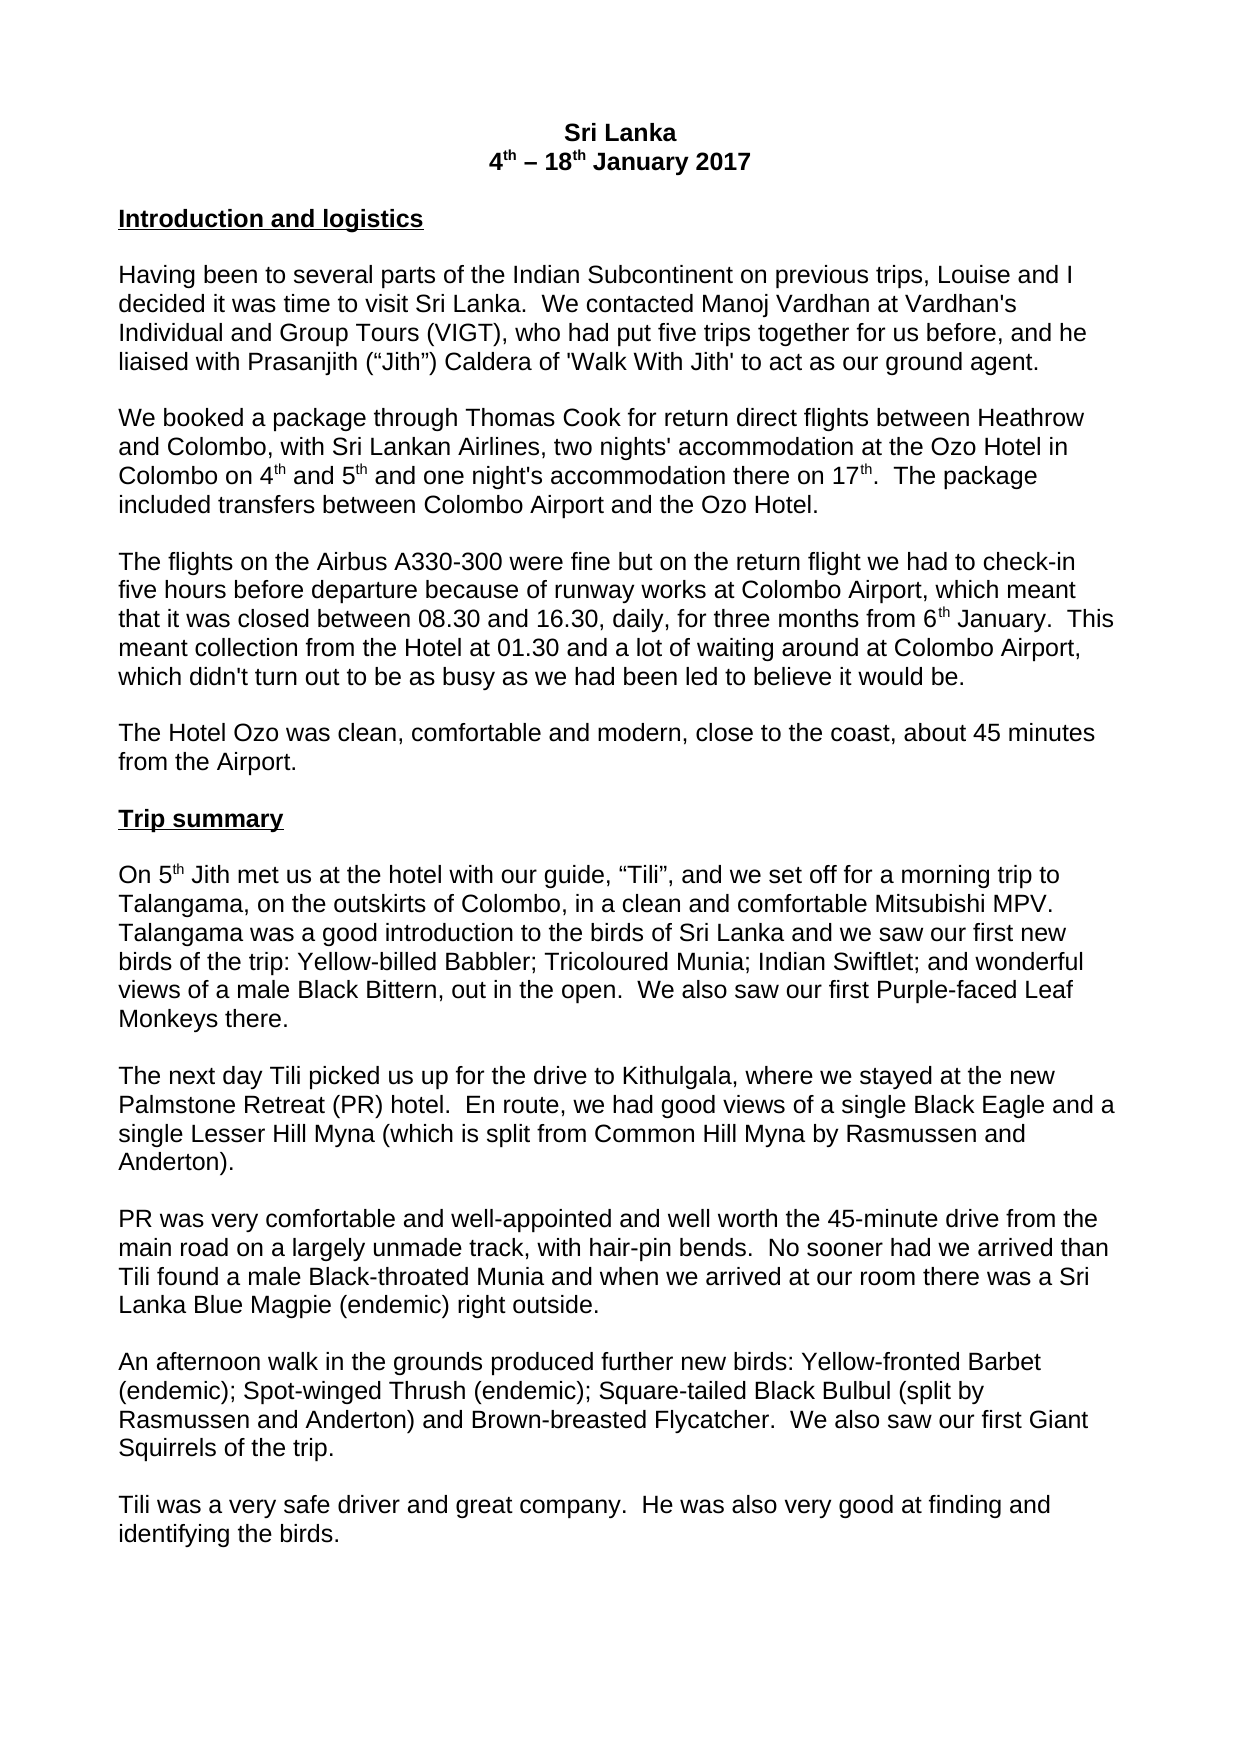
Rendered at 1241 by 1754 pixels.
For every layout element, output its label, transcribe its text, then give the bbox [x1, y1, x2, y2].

text The flights on the Airbus A330-300 were fine but on the return flight we had to check-in five hours before departure because of runway works at Colombo Airport, which meant that it was closed between 08.30 and 16.30, daily, for three months from 6th January. This meant collection from the Hotel at 01.30 and a lot of waiting around at Colombo Airport, which didn't turn out to be as busy as we had been led to believe it would be. [118, 546, 1122, 690]
text Introduction and logistics [118, 204, 1122, 232]
text The next day Tili picked us up for the drive to Kithulgala, where we stayed at the new Palmstone Retreat (PR) hotel. En route, we had good views of a single Black Eagle and a single Lesser Hill Myna (which is split from Common Hill Myna by Rasmussen and Anderton). [118, 1061, 1122, 1176]
text Trip summary [118, 804, 1122, 832]
text On 5th Jith met us at the hotel with our guide, “Tili”, and we set off for a morning trip to Talangama, on the outskirts of Colombo, in a clean and comfortable Mitsubishi MPV. Talangama was a good introduction to the birds of Sri Lanka and we saw our first new birds of the trip: Yellow-billed Babbler; Tricoloured Munia; Indian Swiftlet; and wonderful views of a male Black Bittern, out in the open. We also saw our first Purple-faced Leaf Monkeys there. [118, 861, 1122, 1033]
text The Hotel Ozo was clean, comfortable and modern, close to the coast, about 45 minutes from the Airport. [118, 718, 1122, 776]
text Having been to several parts of the Indian Subcontinent on previous trips, Louise and I decided it was time to visit Sri Lanka. We contacted Manoj Vardhan at Vardhan's Individual and Group Tours (VIGT), who had put five trips together for us before, and he liaised with Prasanjith (“Jith”) Caldera of 'Walk With Jith' to act as our ground agent. [118, 260, 1122, 375]
text Sri Lanka [118, 118, 1122, 147]
text PR was very comfortable and well-appointed and well worth the 45-minute drive from the main road on a largely unmade track, with hair-pin bends. No sooner had we arrived than Tili found a male Black-throated Munia and when we arrived at our room there was a Sri Lanka Blue Magpie (endemic) right outside. [118, 1204, 1122, 1319]
text Tili was a very safe driver and great company. He was also very good at finding and identifying the birds. [118, 1490, 1122, 1548]
text We booked a package through Thomas Cook for return direct flights between Heathrow and Colombo, with Sri Lankan Airlines, two nights' accommodation at the Ozo Hotel in Colombo on 4th and 5th and one night's accommodation there on 17th. The package included transfers between Colombo Airport and the Ozo Hotel. [118, 403, 1122, 518]
text An afternoon walk in the grounds produced further new birds: Yellow-fronted Barbet (endemic); Spot-winged Thrush (endemic); Square-tailed Black Bulbul (split by Rasmussen and Anderton) and Brown-breasted Flycatcher. We also saw our first Giant Squirrels of the trip. [118, 1347, 1122, 1462]
text 4th – 18th January 2017 [118, 147, 1122, 176]
